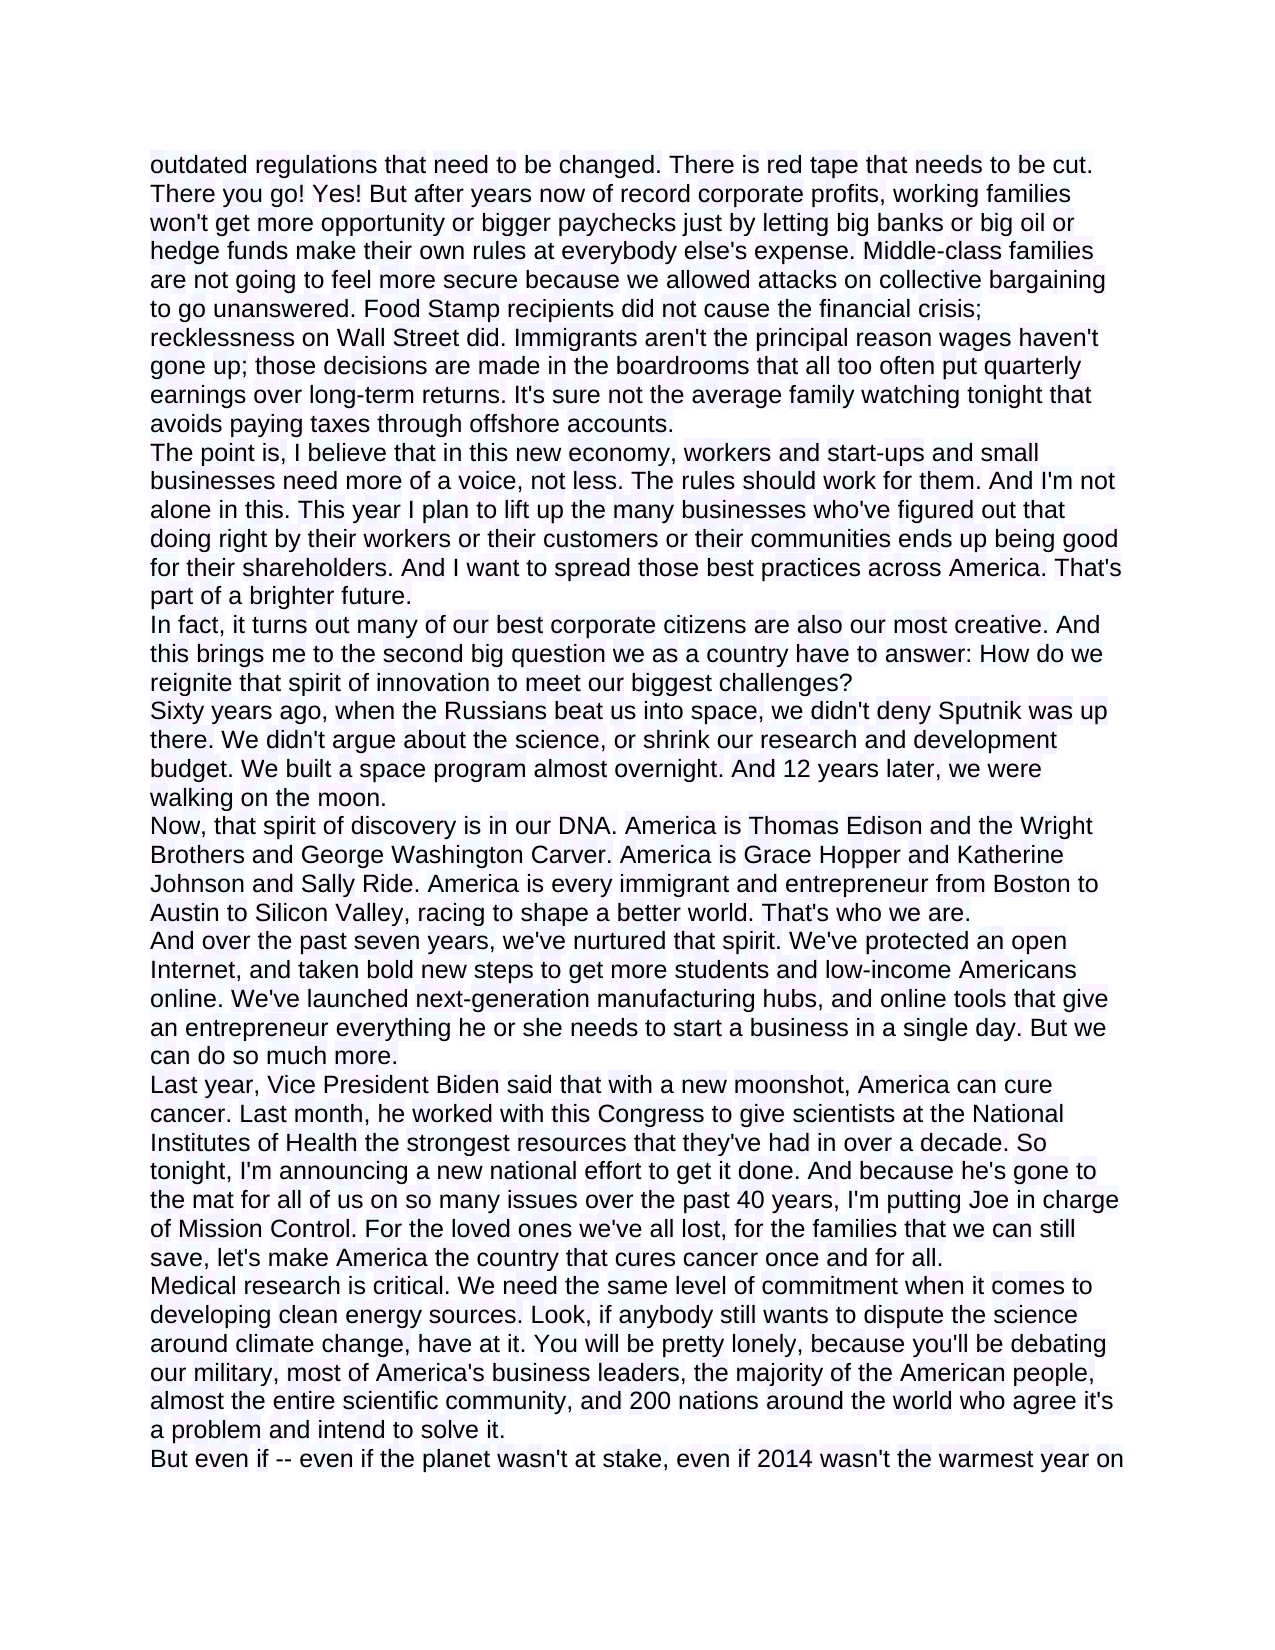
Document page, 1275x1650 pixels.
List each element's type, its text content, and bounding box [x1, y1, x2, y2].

text I believe a thriving private sector is the lifeblood of our economy. I think there are outdated regulations that need to be changed. There is red tape that needs to be cut. There you go! Yes! But after years now of record corporate profits, working families won't get more opportunity or bigger paychecks just by letting big banks or big oil or hedge funds make their own rules at everybody else's expense. Middle-class families are not going to feel more secure because we allowed attacks on collective bargaining to go unanswered. Food Stamp recipients did not cause the financial crisis; recklessness on Wall Street did. Immigrants aren't the principal reason wages haven't gone up; those decisions are made in the boardrooms that all too often put quarterly earnings over long-term returns. It's sure not the average family watching tonight that avoids paying taxes through offshore accounts. [150, 150, 1125, 437]
text In fact, it turns out many of our best corporate citizens are also our most creative. And this brings me to the second big question we as a country have to answer: How do we reignite that spirit of innovation to meet our biggest challenges? [150, 610, 1125, 696]
text The point is, I believe that in this new economy, workers and start-ups and small businesses need more of a voice, not less. The rules should work for them. And I'm not alone in this. This year I plan to lift up the many businesses who've figured out that doing right by their workers or their customers or their communities ends up being good for their shareholders. And I want to spread those best practices across America. That's part of a brighter future. [150, 437, 1125, 610]
text And over the past seven years, we've nurtured that spirit. We've protected an open Internet, and taken bold new steps to get more students and low-income Americans online. We've launched next-generation manufacturing hubs, and online tools that give an entrepreneur everything he or she needs to start a business in a single day. But we can do so much more. [150, 926, 1125, 1070]
text Medical research is critical. We need the same level of commitment when it comes to developing clean energy sources. Look, if anybody still wants to dispute the science around climate change, have at it. You will be pretty lonely, because you'll be debating our military, most of America's business leaders, the majority of the American people, almost the entire scientific community, and 200 nations around the world who agree it's a problem and intend to solve it. [150, 1271, 1125, 1444]
text Sixty years ago, when the Russians beat us into space, we didn't deny Sputnik was up there. We didn't argue about the science, or shrink our research and development budget. We built a space program almost overnight. And 12 years later, we were walking on the moon. [150, 696, 1125, 811]
text Last year, Vice President Biden said that with a new moonshot, America can cure cancer. Last month, he worked with this Congress to give scientists at the National Institutes of Health the strongest resources that they've had in over a decade. So tonight, I'm announcing a new national effort to get it done. And because he's gone to the mat for all of us on so many issues over the past 40 years, I'm putting Joe in charge of Mission Control. For the loved ones we've all lost, for the families that we can still save, let's make America the country that cures cancer once and for all. [150, 1070, 1125, 1271]
text Now, that spirit of discovery is in our DNA. America is Thomas Edison and the Wright Brothers and George Washington Carver. America is Grace Hopper and Katherine Johnson and Sally Ride. America is every immigrant and entrepreneur from Boston to Austin to Silicon Valley, racing to shape a better world. That's who we are. [150, 811, 1125, 926]
